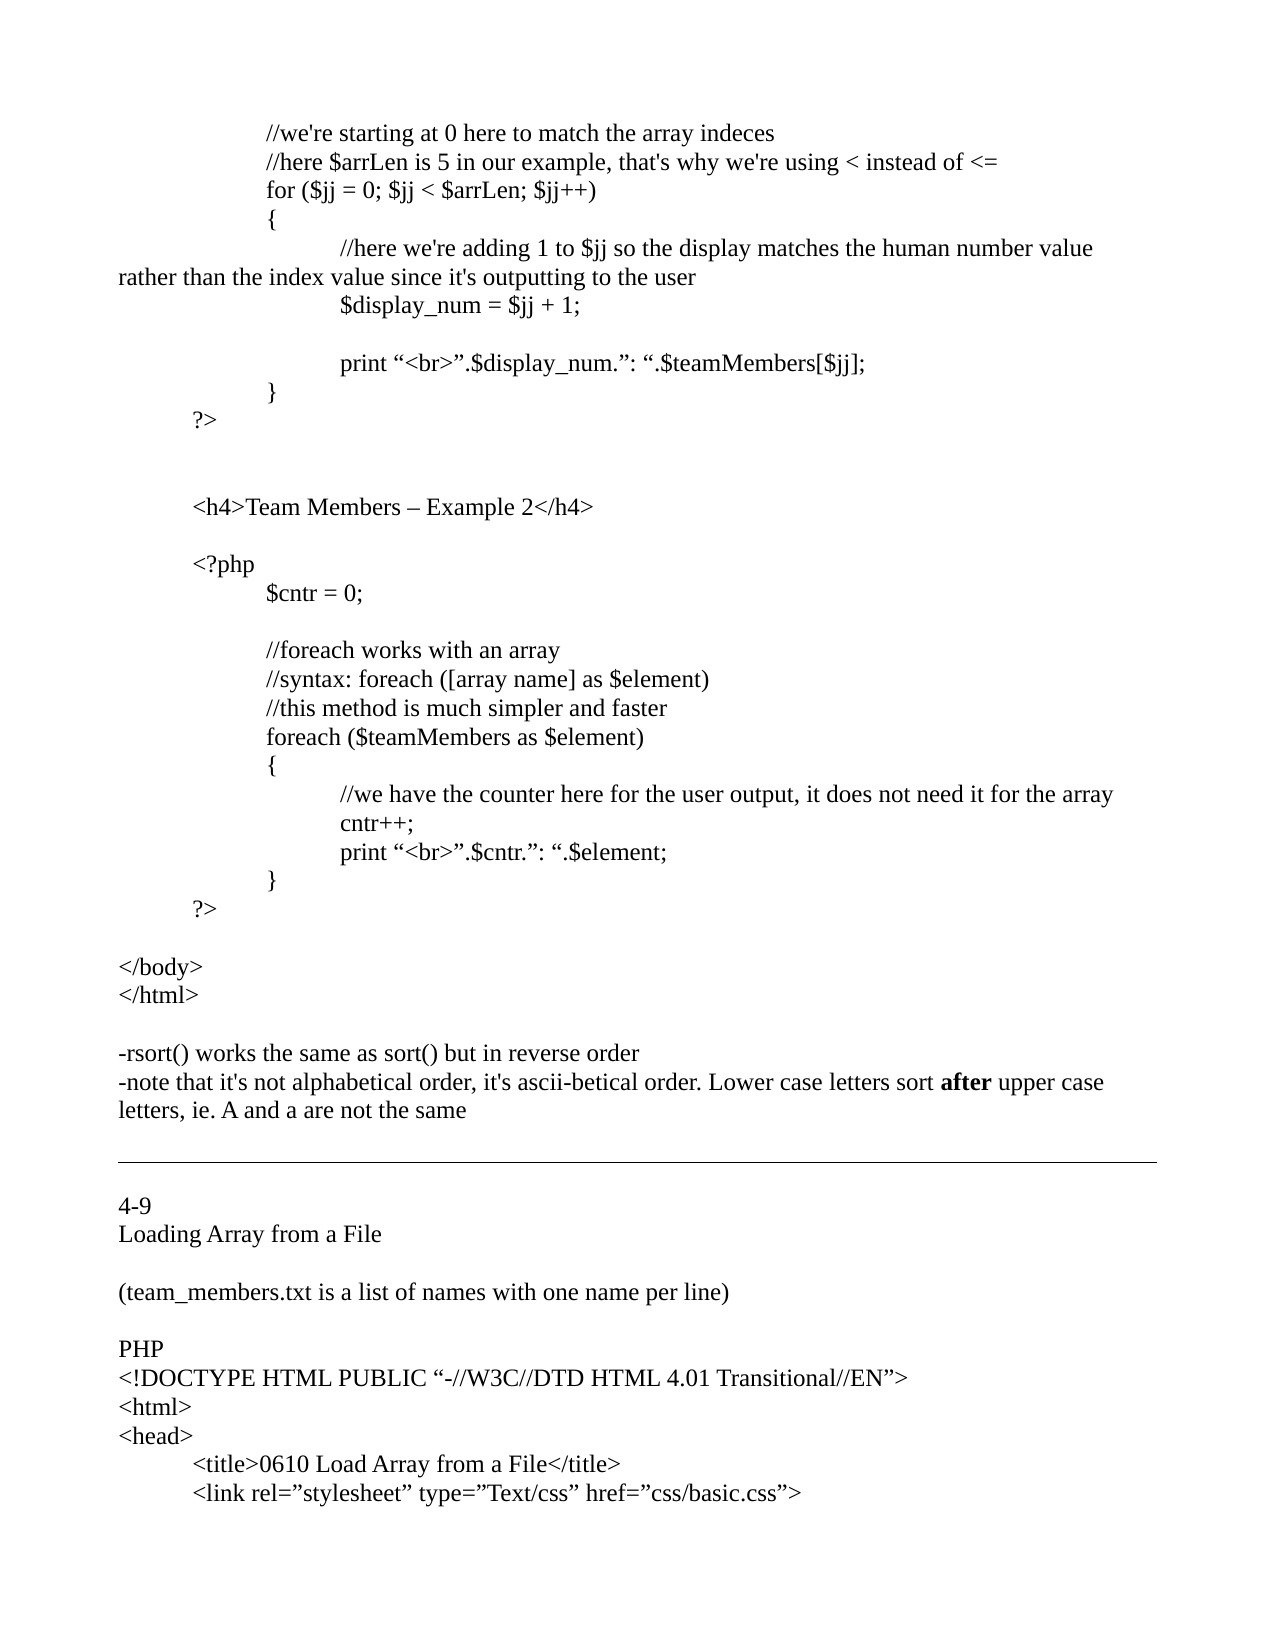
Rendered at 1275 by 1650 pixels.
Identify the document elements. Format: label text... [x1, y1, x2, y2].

text <html> [118, 1392, 1157, 1421]
text for ($jj = 0; $jj < $arrLen; $jj++) [118, 176, 1157, 204]
text //here we're adding 1 to $jj so the display matches the human number value rather than the index value since it's outputting to the user [118, 233, 1157, 291]
text (team_members.txt is a list of names with one name per line) [118, 1277, 1157, 1306]
text cntr++; [118, 808, 1157, 837]
text //this method is much simpler and faster [118, 693, 1157, 722]
text -note that it's not alphabetical order, it's ascii-betical order. Lower case letters sort after upper case letters, ie. A and a are not the same [118, 1067, 1157, 1124]
text $cntr = 0; [118, 578, 1157, 607]
text </body> [118, 952, 1157, 981]
text <h4>Team Members – Example 2</h4> [118, 492, 1157, 521]
text //syntax: foreach ([array name] as $element) [118, 664, 1157, 693]
text <head> [118, 1421, 1157, 1449]
text </html> [118, 981, 1157, 1038]
text //we have the counter here for the user output, it does not need it for the array [118, 779, 1157, 808]
text //we're starting at 0 here to match the array indeces [118, 118, 1157, 147]
text //foreach works with an array [118, 636, 1157, 664]
text -rsort() works the same as sort() but in reverse order [118, 1038, 1157, 1067]
text //here $arrLen is 5 in our example, that's why we're using < instead of <= [118, 147, 1157, 176]
text } [118, 866, 1157, 894]
text 4-9 [118, 1191, 1157, 1219]
text { [118, 204, 1157, 233]
text <?php [118, 549, 1157, 578]
text ?> [118, 406, 1157, 434]
text PHP [118, 1334, 1157, 1363]
text ?> [118, 894, 1157, 923]
text Loading Array from a File [118, 1219, 1157, 1248]
text foreach ($teamMembers as $element) [118, 722, 1157, 751]
text $display_num = $jj + 1; [118, 291, 1157, 319]
text <!DOCTYPE HTML PUBLIC “-//W3C//DTD HTML 4.01 Transitional//EN”> [118, 1363, 1157, 1392]
text } [118, 377, 1157, 406]
text print “<br>”.$display_num.”: “.$teamMembers[$jj]; [118, 348, 1157, 377]
text <title>0610 Load Array from a File</title> [118, 1449, 1157, 1478]
text print “<br>”.$cntr.”: “.$element; [118, 837, 1157, 866]
text <link rel=”stylesheet” type=”Text/css” href=”css/basic.css”> [118, 1478, 1157, 1507]
text { [118, 751, 1157, 779]
